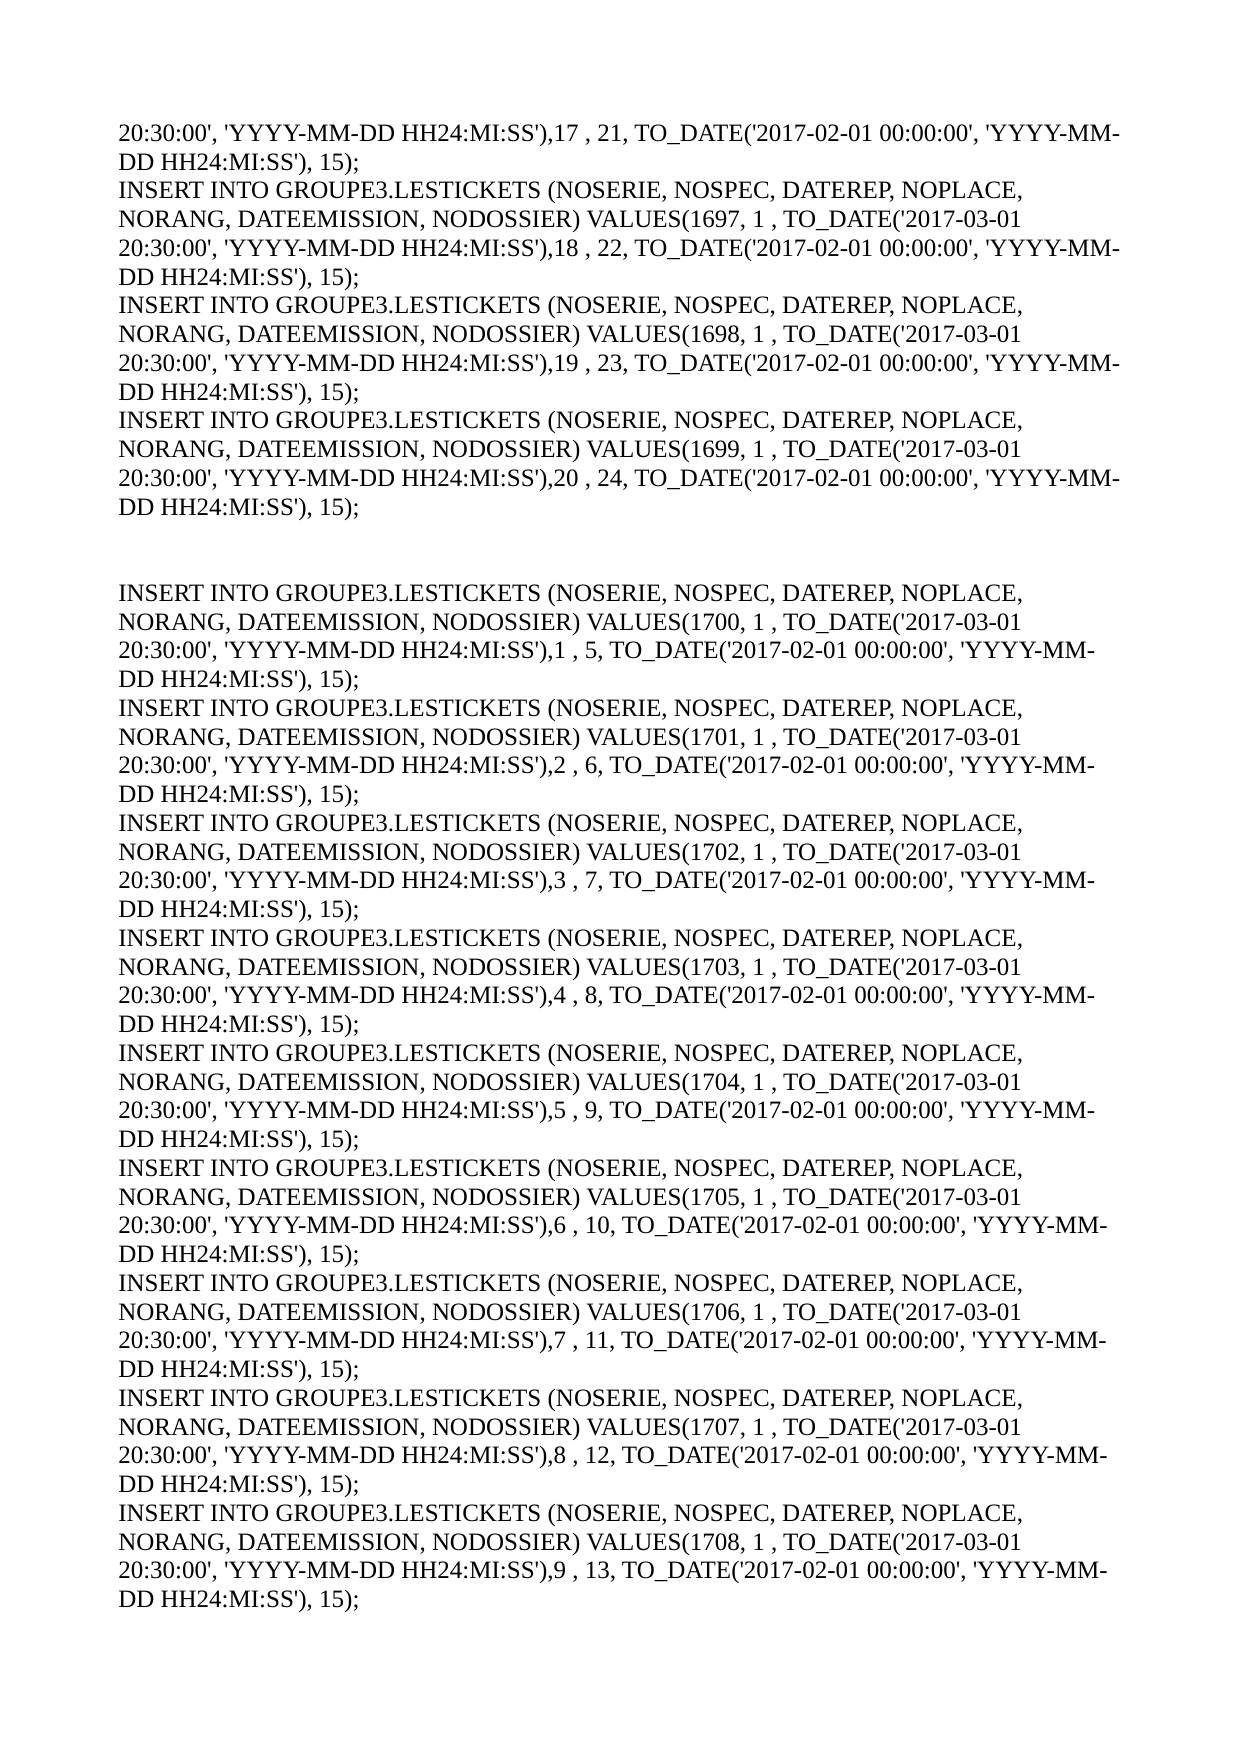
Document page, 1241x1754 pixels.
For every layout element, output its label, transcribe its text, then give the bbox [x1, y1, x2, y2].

text 20:30:00', 'YYYY-MM-DD HH24:MI:SS'),17 , 21, TO_DATE('2017-02-01 00:00:00', 'YYYY-MM-DD HH24:MI:SS'), 15); [118, 118, 1122, 176]
text INSERT INTO GROUPE3.LESTICKETS (NOSERIE, NOSPEC, DATEREP, NOPLACE, NORANG, DATEEMISSION, NODOSSIER) VALUES(1702, 1 , TO_DATE('2017-03-01 20:30:00', 'YYYY-MM-DD HH24:MI:SS'),3 , 7, TO_DATE('2017-02-01 00:00:00', 'YYYY-MM-DD HH24:MI:SS'), 15); [118, 808, 1122, 923]
text INSERT INTO GROUPE3.LESTICKETS (NOSERIE, NOSPEC, DATEREP, NOPLACE, NORANG, DATEEMISSION, NODOSSIER) VALUES(1706, 1 , TO_DATE('2017-03-01 20:30:00', 'YYYY-MM-DD HH24:MI:SS'),7 , 11, TO_DATE('2017-02-01 00:00:00', 'YYYY-MM-DD HH24:MI:SS'), 15); [118, 1268, 1122, 1383]
text INSERT INTO GROUPE3.LESTICKETS (NOSERIE, NOSPEC, DATEREP, NOPLACE, NORANG, DATEEMISSION, NODOSSIER) VALUES(1699, 1 , TO_DATE('2017-03-01 20:30:00', 'YYYY-MM-DD HH24:MI:SS'),20 , 24, TO_DATE('2017-02-01 00:00:00', 'YYYY-MM-DD HH24:MI:SS'), 15); [118, 406, 1122, 521]
text INSERT INTO GROUPE3.LESTICKETS (NOSERIE, NOSPEC, DATEREP, NOPLACE, NORANG, DATEEMISSION, NODOSSIER) VALUES(1701, 1 , TO_DATE('2017-03-01 20:30:00', 'YYYY-MM-DD HH24:MI:SS'),2 , 6, TO_DATE('2017-02-01 00:00:00', 'YYYY-MM-DD HH24:MI:SS'), 15); [118, 693, 1122, 808]
text INSERT INTO GROUPE3.LESTICKETS (NOSERIE, NOSPEC, DATEREP, NOPLACE, NORANG, DATEEMISSION, NODOSSIER) VALUES(1708, 1 , TO_DATE('2017-03-01 20:30:00', 'YYYY-MM-DD HH24:MI:SS'),9 , 13, TO_DATE('2017-02-01 00:00:00', 'YYYY-MM-DD HH24:MI:SS'), 15); [118, 1498, 1122, 1613]
text INSERT INTO GROUPE3.LESTICKETS (NOSERIE, NOSPEC, DATEREP, NOPLACE, NORANG, DATEEMISSION, NODOSSIER) VALUES(1703, 1 , TO_DATE('2017-03-01 20:30:00', 'YYYY-MM-DD HH24:MI:SS'),4 , 8, TO_DATE('2017-02-01 00:00:00', 'YYYY-MM-DD HH24:MI:SS'), 15); [118, 923, 1122, 1038]
text INSERT INTO GROUPE3.LESTICKETS (NOSERIE, NOSPEC, DATEREP, NOPLACE, NORANG, DATEEMISSION, NODOSSIER) VALUES(1704, 1 , TO_DATE('2017-03-01 20:30:00', 'YYYY-MM-DD HH24:MI:SS'),5 , 9, TO_DATE('2017-02-01 00:00:00', 'YYYY-MM-DD HH24:MI:SS'), 15); [118, 1038, 1122, 1153]
text INSERT INTO GROUPE3.LESTICKETS (NOSERIE, NOSPEC, DATEREP, NOPLACE, NORANG, DATEEMISSION, NODOSSIER) VALUES(1700, 1 , TO_DATE('2017-03-01 20:30:00', 'YYYY-MM-DD HH24:MI:SS'),1 , 5, TO_DATE('2017-02-01 00:00:00', 'YYYY-MM-DD HH24:MI:SS'), 15); [118, 578, 1122, 693]
text INSERT INTO GROUPE3.LESTICKETS (NOSERIE, NOSPEC, DATEREP, NOPLACE, NORANG, DATEEMISSION, NODOSSIER) VALUES(1697, 1 , TO_DATE('2017-03-01 20:30:00', 'YYYY-MM-DD HH24:MI:SS'),18 , 22, TO_DATE('2017-02-01 00:00:00', 'YYYY-MM-DD HH24:MI:SS'), 15); [118, 176, 1122, 291]
text INSERT INTO GROUPE3.LESTICKETS (NOSERIE, NOSPEC, DATEREP, NOPLACE, NORANG, DATEEMISSION, NODOSSIER) VALUES(1698, 1 , TO_DATE('2017-03-01 20:30:00', 'YYYY-MM-DD HH24:MI:SS'),19 , 23, TO_DATE('2017-02-01 00:00:00', 'YYYY-MM-DD HH24:MI:SS'), 15); [118, 291, 1122, 406]
text INSERT INTO GROUPE3.LESTICKETS (NOSERIE, NOSPEC, DATEREP, NOPLACE, NORANG, DATEEMISSION, NODOSSIER) VALUES(1705, 1 , TO_DATE('2017-03-01 20:30:00', 'YYYY-MM-DD HH24:MI:SS'),6 , 10, TO_DATE('2017-02-01 00:00:00', 'YYYY-MM-DD HH24:MI:SS'), 15); [118, 1153, 1122, 1268]
text INSERT INTO GROUPE3.LESTICKETS (NOSERIE, NOSPEC, DATEREP, NOPLACE, NORANG, DATEEMISSION, NODOSSIER) VALUES(1707, 1 , TO_DATE('2017-03-01 20:30:00', 'YYYY-MM-DD HH24:MI:SS'),8 , 12, TO_DATE('2017-02-01 00:00:00', 'YYYY-MM-DD HH24:MI:SS'), 15); [118, 1383, 1122, 1498]
